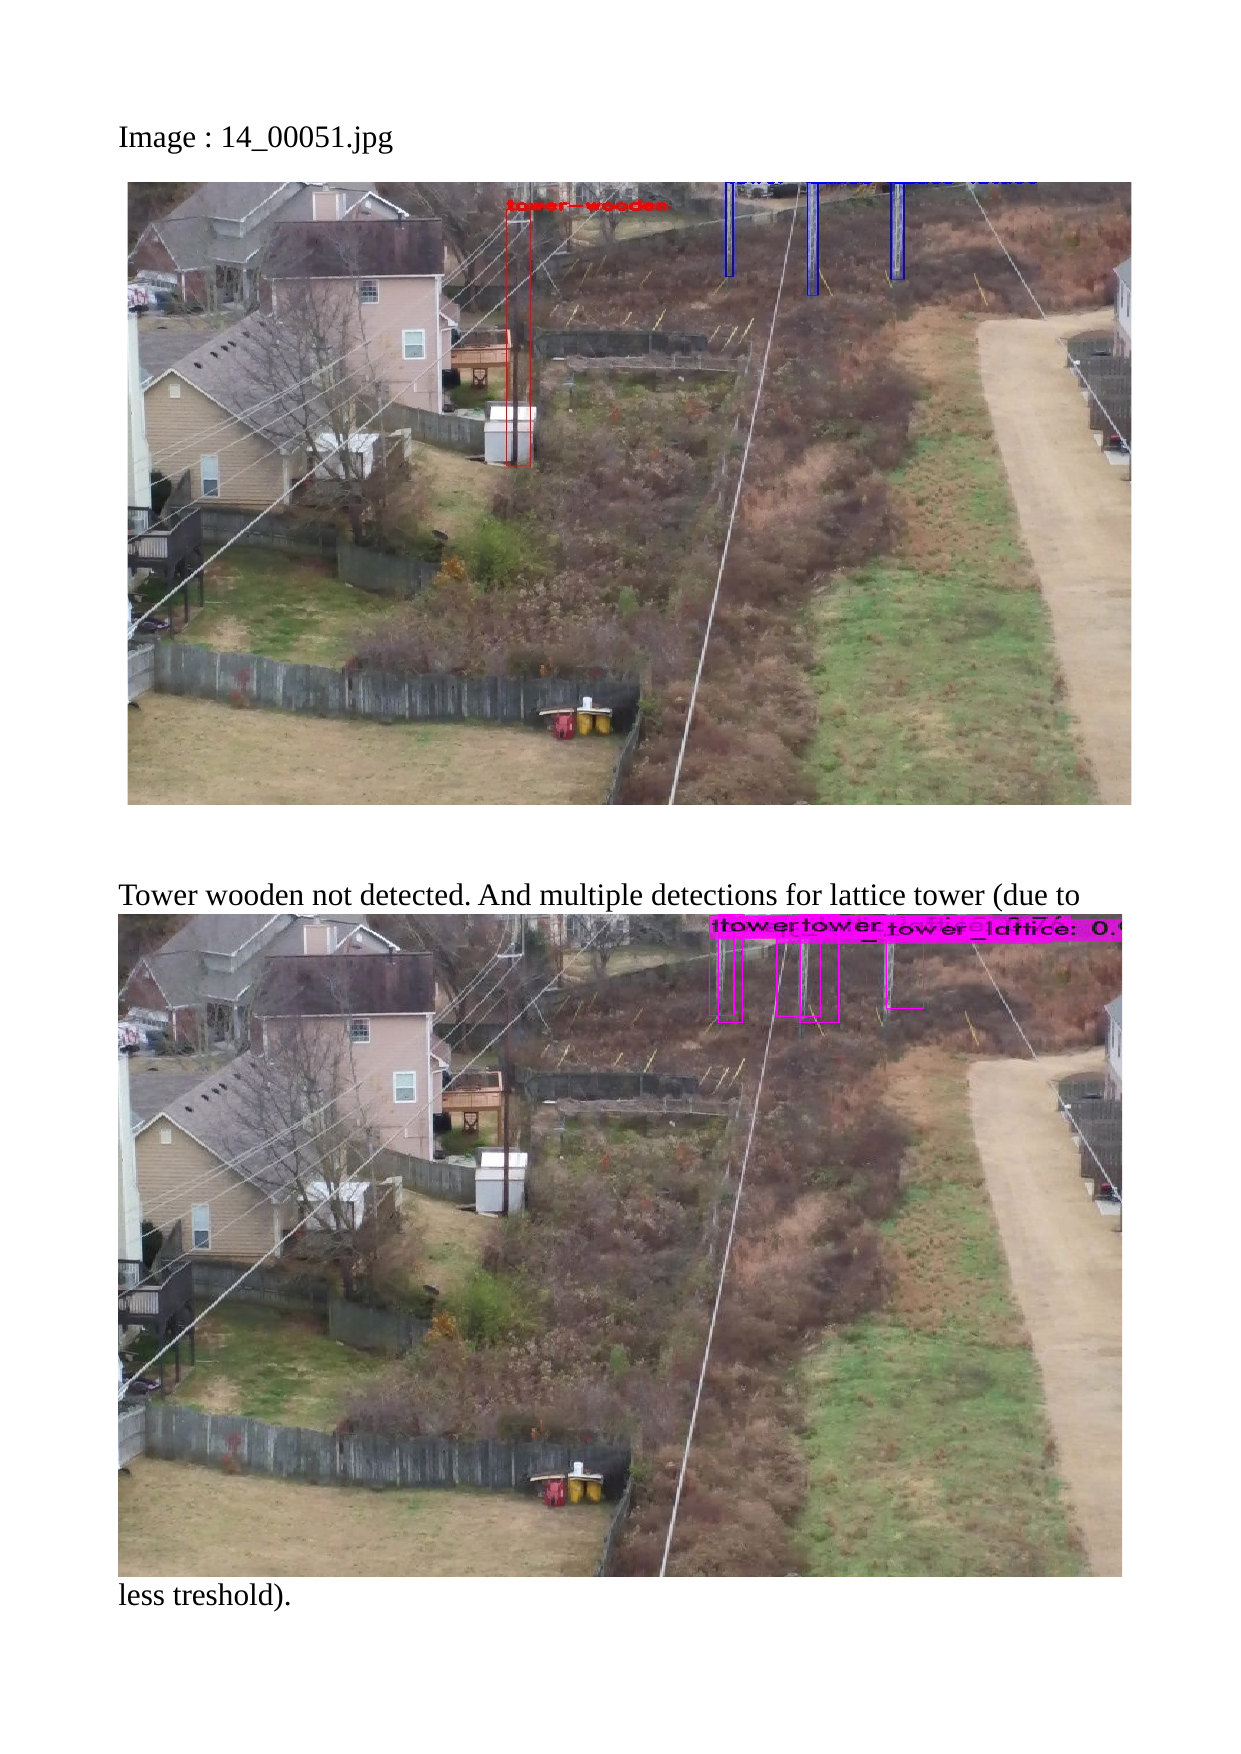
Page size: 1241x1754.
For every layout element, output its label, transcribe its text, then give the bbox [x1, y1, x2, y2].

picture [118, 914, 1123, 1577]
text Tower wooden not detected. And multiple detections for lattice tower (due to [118, 877, 1122, 914]
picture [127, 182, 1132, 805]
text Image : 14_00051.jpg [118, 118, 1122, 154]
text less treshold). [118, 1577, 1122, 1613]
